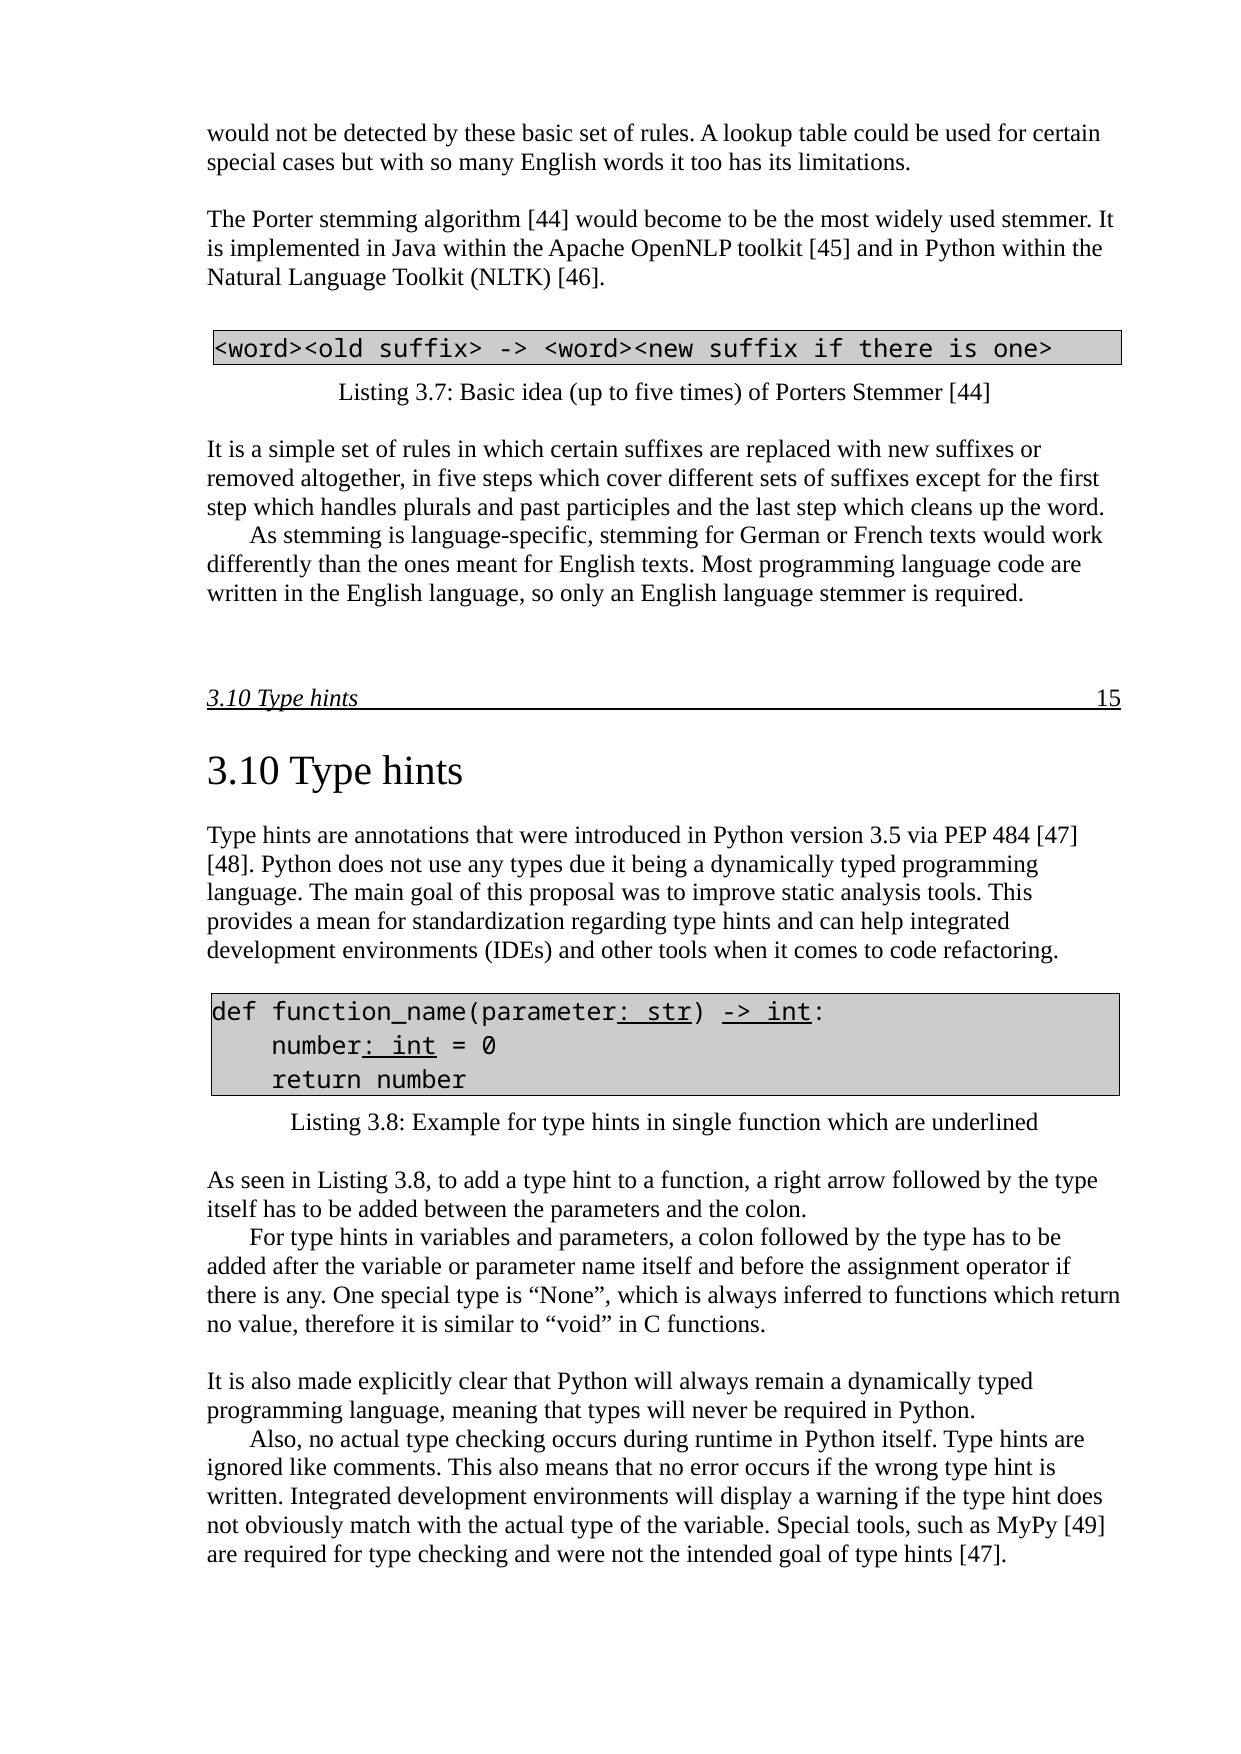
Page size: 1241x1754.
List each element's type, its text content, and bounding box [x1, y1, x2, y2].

text Listing 3.8: Example for type hints in single function which are underlined [207, 1021, 1122, 1136]
text As seen in Listing 3.8, to add a type hint to a function, a right arrow followed by the type itself has to be added between the parameters and the colon. [207, 1165, 1122, 1222]
text 3.10 Type hints 15 [207, 683, 1122, 712]
text Type hints are annotations that were introduced in Python version 3.5 via PEP 484 [47][48]. Python does not use any types due it being a dynamically typed programming language. The main goal of this proposal was to improve static analysis tools. This provides a mean for standardization regarding type hints and can help integrated development environments (IDEs) and other tools when it comes to code refactoring. [207, 820, 1122, 964]
text It is a simple set of rules in which certain suffixes are replaced with new suffixes or removed altogether, in five steps which cover different sets of suffixes except for the first step which handles plurals and past participles and the last step which cleans up the word. [207, 434, 1122, 521]
text would not be detected by these basic set of rules. A lookup table could be used for certain special cases but with so many English words it too has its limitations. [207, 118, 1122, 176]
text For type hints in variables and parameters, a colon followed by the type has to be added after the variable or parameter name itself and before the assignment operator if there is any. One special type is “None”, which is always inferred to functions which return no value, therefore it is similar to “void” in C functions. [207, 1222, 1122, 1337]
subtitle 3.10 Type hints [207, 745, 1122, 793]
text Listing 3.7: Basic idea (up to five times) of Porters Stemmer [44] [207, 377, 1122, 406]
text Also, no actual type checking occurs during runtime in Python itself. Type hints are ignored like comments. This also means that no error occurs if the wrong type hint is written. Integrated development environments will display a warning if the type hint does not obviously match with the actual type of the variable. Special tools, such as MyPy [49] are required for type checking and were not the intended goal of type hints [47]. [207, 1424, 1122, 1567]
text The Porter stemming algorithm [44] would become to be the most widely used stemmer. It is implemented in Java within the Apache OpenNLP toolkit [45] and in Python within the Natural Language Toolkit (NLTK) [46]. [207, 204, 1122, 291]
text It is also made explicitly clear that Python will always remain a dynamically typed programming language, meaning that types will never be required in Python. [207, 1366, 1122, 1424]
text As stemming is language-specific, stemming for German or French texts would work differently than the ones meant for English texts. Most programming language code are written in the English language, so only an English language stemmer is required. [207, 521, 1122, 607]
